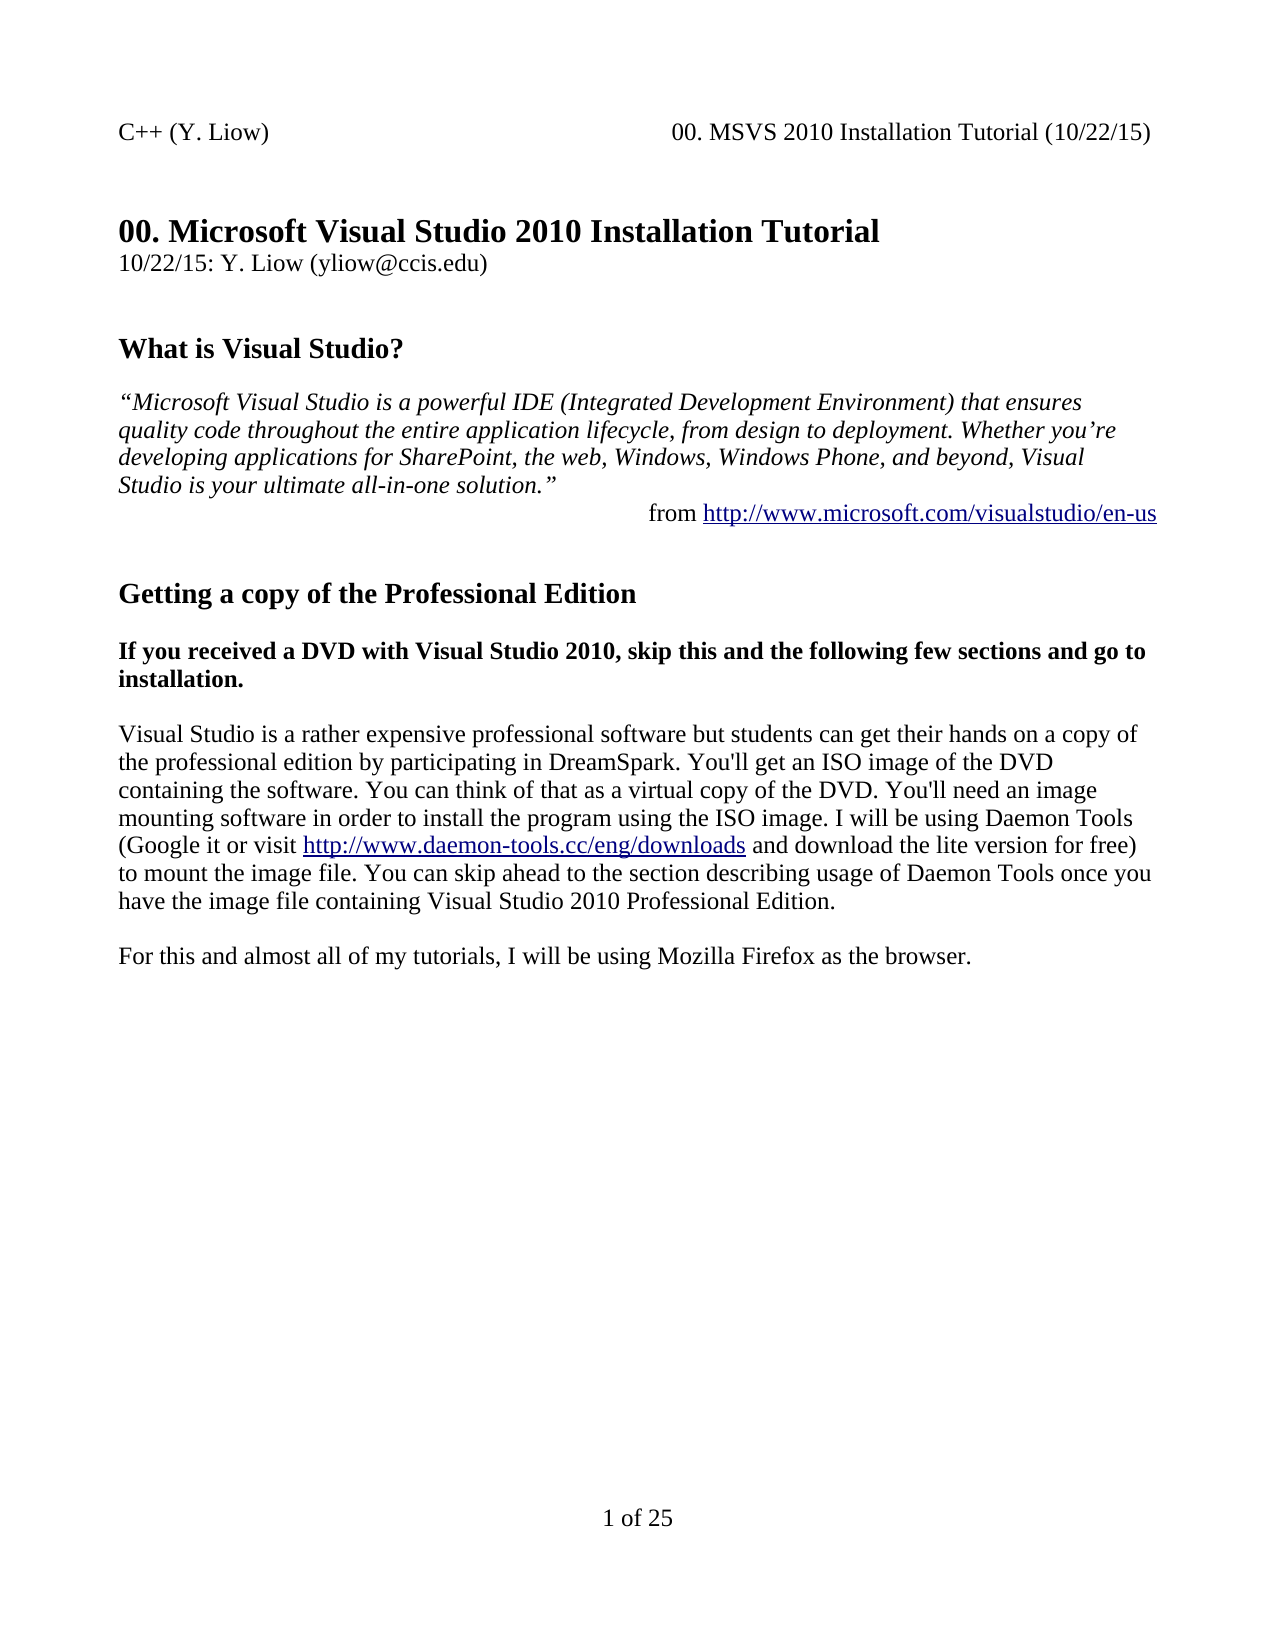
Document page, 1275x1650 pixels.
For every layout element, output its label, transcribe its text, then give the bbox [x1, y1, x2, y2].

text from http://www.microsoft.com/visualstudio/en-us [118, 499, 1157, 527]
text Visual Studio is a rather expensive professional software but students can get their hands on a copy of the professional edition by participating in DreamSpark. You'll get an ISO image of the DVD containing the software. You can think of that as a virtual copy of the DVD. You'll need an image mounting software in order to install the program using the ISO image. I will be using Daemon Tools (Google it or visit http://www.daemon-tools.cc/eng/downloads and download the lite version for free) to mount the image file. You can skip ahead to the section describing usage of Daemon Tools once you have the image file containing Visual Studio 2010 Professional Edition. [118, 721, 1157, 914]
text For this and almost all of my tutorials, I will be using Mozilla Firefox as the browser. [118, 942, 1157, 970]
text 10/22/15: Y. Liow (yliow@ccis.edu) [118, 249, 1157, 277]
text 00. Microsoft Visual Studio 2010 Installation Tutorial [118, 213, 1157, 249]
text Getting a copy of the Professional Edition [118, 577, 1157, 610]
text What is Visual Studio? [118, 333, 1157, 365]
text If you received a DVD with Visual Studio 2010, skip this and the following few sections and go to installation. [118, 637, 1157, 693]
text “Microsoft Visual Studio is a powerful IDE (Integrated Development Environment) that ensures quality code throughout the entire application lifecycle, from design to deployment. Whether you’re developing applications for SharePoint, the web, Windows, Windows Phone, and beyond, Visual Studio is your ultimate all-in-one solution.” [118, 388, 1157, 499]
